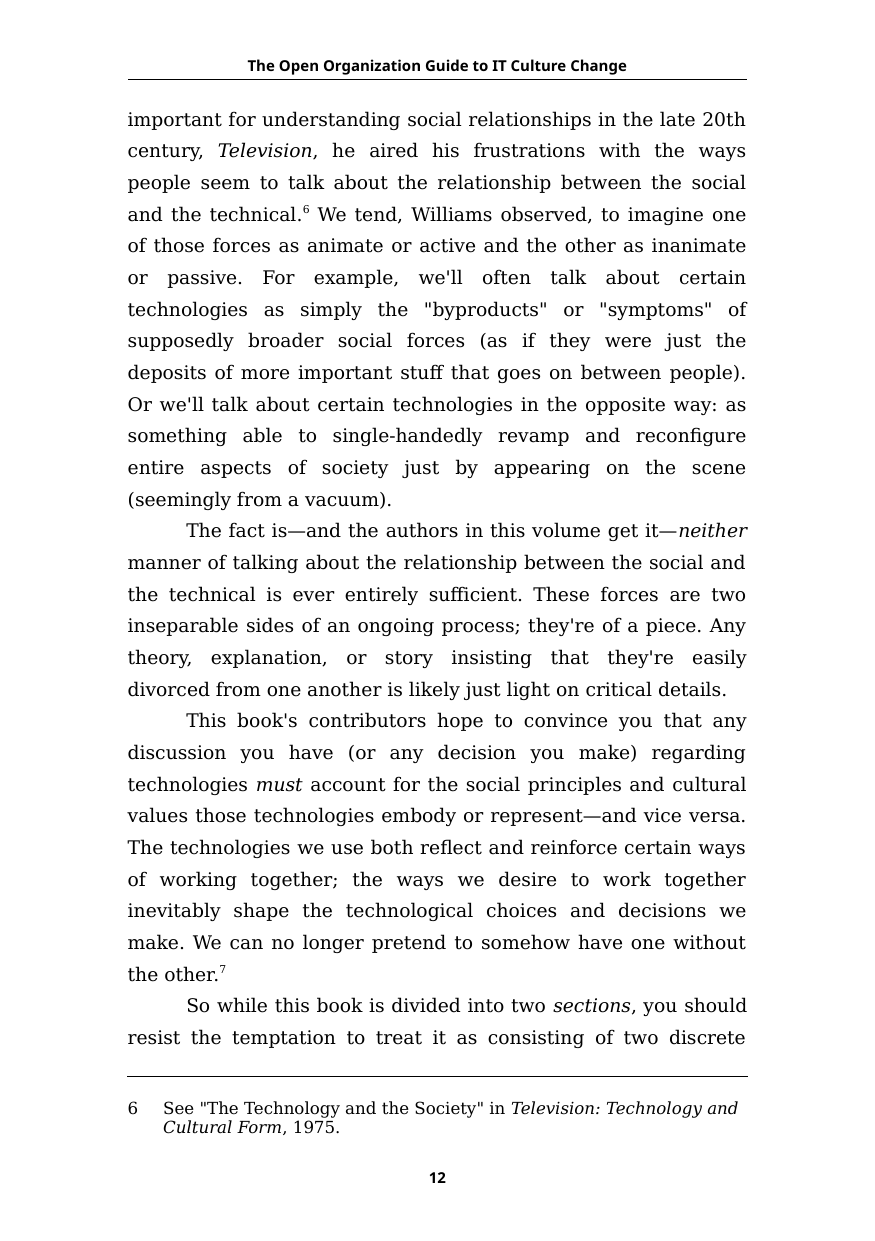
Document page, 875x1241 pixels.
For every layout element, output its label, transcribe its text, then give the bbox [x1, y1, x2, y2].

text The fact is—and the authors in this volume get it—neither manner of talking about the relationship between the social and the technical is ever entirely sufficient. These forces are two inseparable sides of an ongoing process; they're of a piece. Any theory, explanation, or story insisting that they're easily divorced from one another is likely just light on critical details. [127, 520, 747, 701]
text This book's contributors hope to convince you that any discussion you have (or any decision you make) regarding technologies must account for the social principles and cultural values those technologies embody or represent—and vice versa. The technologies we use both reflect and reinforce certain ways of working together; the ways we desire to work together inevitably shape the technological choices and decisions we make. We can no longer pretend to somehow have one without the other. [127, 710, 747, 986]
text See "The Technology and the Society" in Television: Technology and Cultural Form, 1975. [127, 1099, 747, 1138]
text So while this book is divided into two sections, you should resist the temptation to treat it as consisting of two discrete [127, 995, 747, 1049]
text important for understanding social relationships in the late 20th century, Television, he aired his frustrations with the ways people seem to talk about the relationship between the social and the technical. We tend, Williams observed, to imagine one of those forces as animate or active and the other as inanimate or passive. For example, we'll often talk about certain technologies as simply the "byproducts" or "symptoms" of supposedly broader social forces (as if they were just the deposits of more important stuff that goes on between people). Or we'll talk about certain technologies in the opposite way: as something able to single-handedly revamp and reconfigure entire aspects of society just by appearing on the scene (seemingly from a vacuum). [127, 109, 747, 511]
